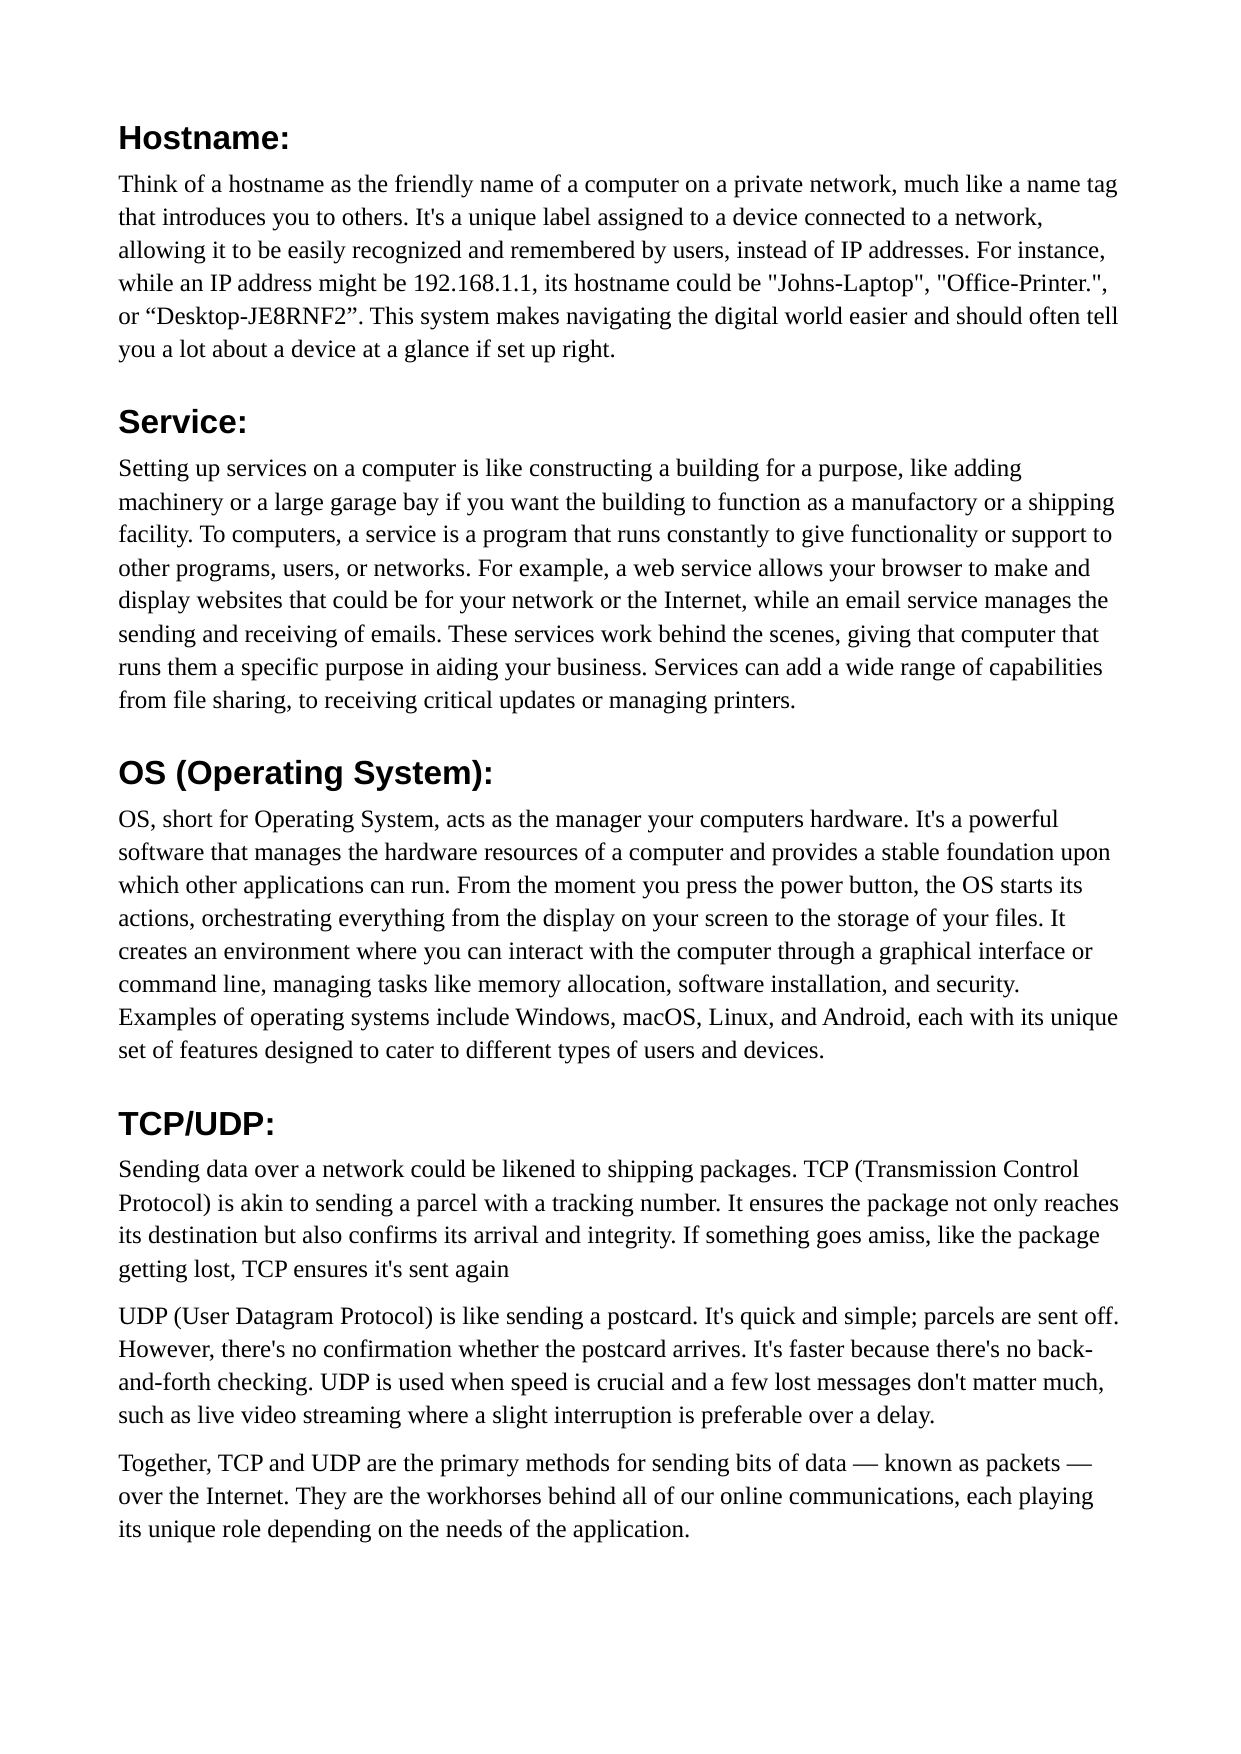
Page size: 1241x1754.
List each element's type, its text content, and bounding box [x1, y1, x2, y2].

subtitle OS (Operating System): [118, 753, 1122, 792]
text Think of a hostname as the friendly name of a computer on a private network, much like a name tag that introduces you to others. It's a unique label assigned to a device connected to a network, allowing it to be easily recognized and remembered by users, instead of IP addresses. For instance, while an IP address might be 192.168.1.1, its hostname could be "Johns-Laptop", "Office-Printer.", or “Desktop-JE8RNF2”. This system makes navigating the digital world easier and should often tell you a lot about a device at a glance if set up right. [118, 169, 1122, 363]
subtitle Service: [118, 403, 1122, 441]
text OS, short for Operating System, acts as the manager your computers hardware. It's a powerful software that manages the hardware resources of a computer and provides a stable foundation upon which other applications can run. From the moment you press the power button, the OS starts its actions, orchestrating everything from the display on your screen to the storage of your files. It creates an environment where you can interact with the computer through a graphical interface or command line, managing tasks like memory allocation, software installation, and security. Examples of operating systems include Windows, macOS, Linux, and Android, each with its unique set of features designed to cater to different types of users and devices. [118, 804, 1122, 1064]
text UDP (User Datagram Protocol) is like sending a postcard. It's quick and simple; parcels are sent off. However, there's no confirmation whether the postcard arrives. It's faster because there's no back-and-forth checking. UDP is used when speed is crucial and a few lost messages don't matter much, such as live video streaming where a slight interruption is preferable over a delay. [118, 1301, 1122, 1429]
subtitle Hostname: [118, 118, 1122, 157]
subtitle TCP/UDP: [118, 1104, 1122, 1142]
text Together, TCP and UDP are the primary methods for sending bits of data — known as packets — over the Internet. They are the workhorses behind all of our online communications, each playing its unique role depending on the needs of the application. [118, 1448, 1122, 1543]
text Setting up services on a computer is like constructing a building for a purpose, like adding machinery or a large garage bay if you want the building to function as a manufactory or a shipping facility. To computers, a service is a program that runs constantly to give functionality or support to other programs, users, or networks. For example, a web service allows your browser to make and display websites that could be for your network or the Internet, while an email service manages the sending and receiving of emails. These services work behind the scenes, giving that computer that runs them a specific purpose in aiding your business. Services can add a wide range of capabilities from file sharing, to receiving critical updates or managing printers. [118, 453, 1122, 713]
text Sending data over a network could be likened to shipping packages. TCP (Transmission Control Protocol) is akin to sending a parcel with a tracking number. It ensures the package not only reaches its destination but also confirms its arrival and integrity. If something goes amiss, like the package getting lost, TCP ensures it's sent again [118, 1154, 1122, 1282]
